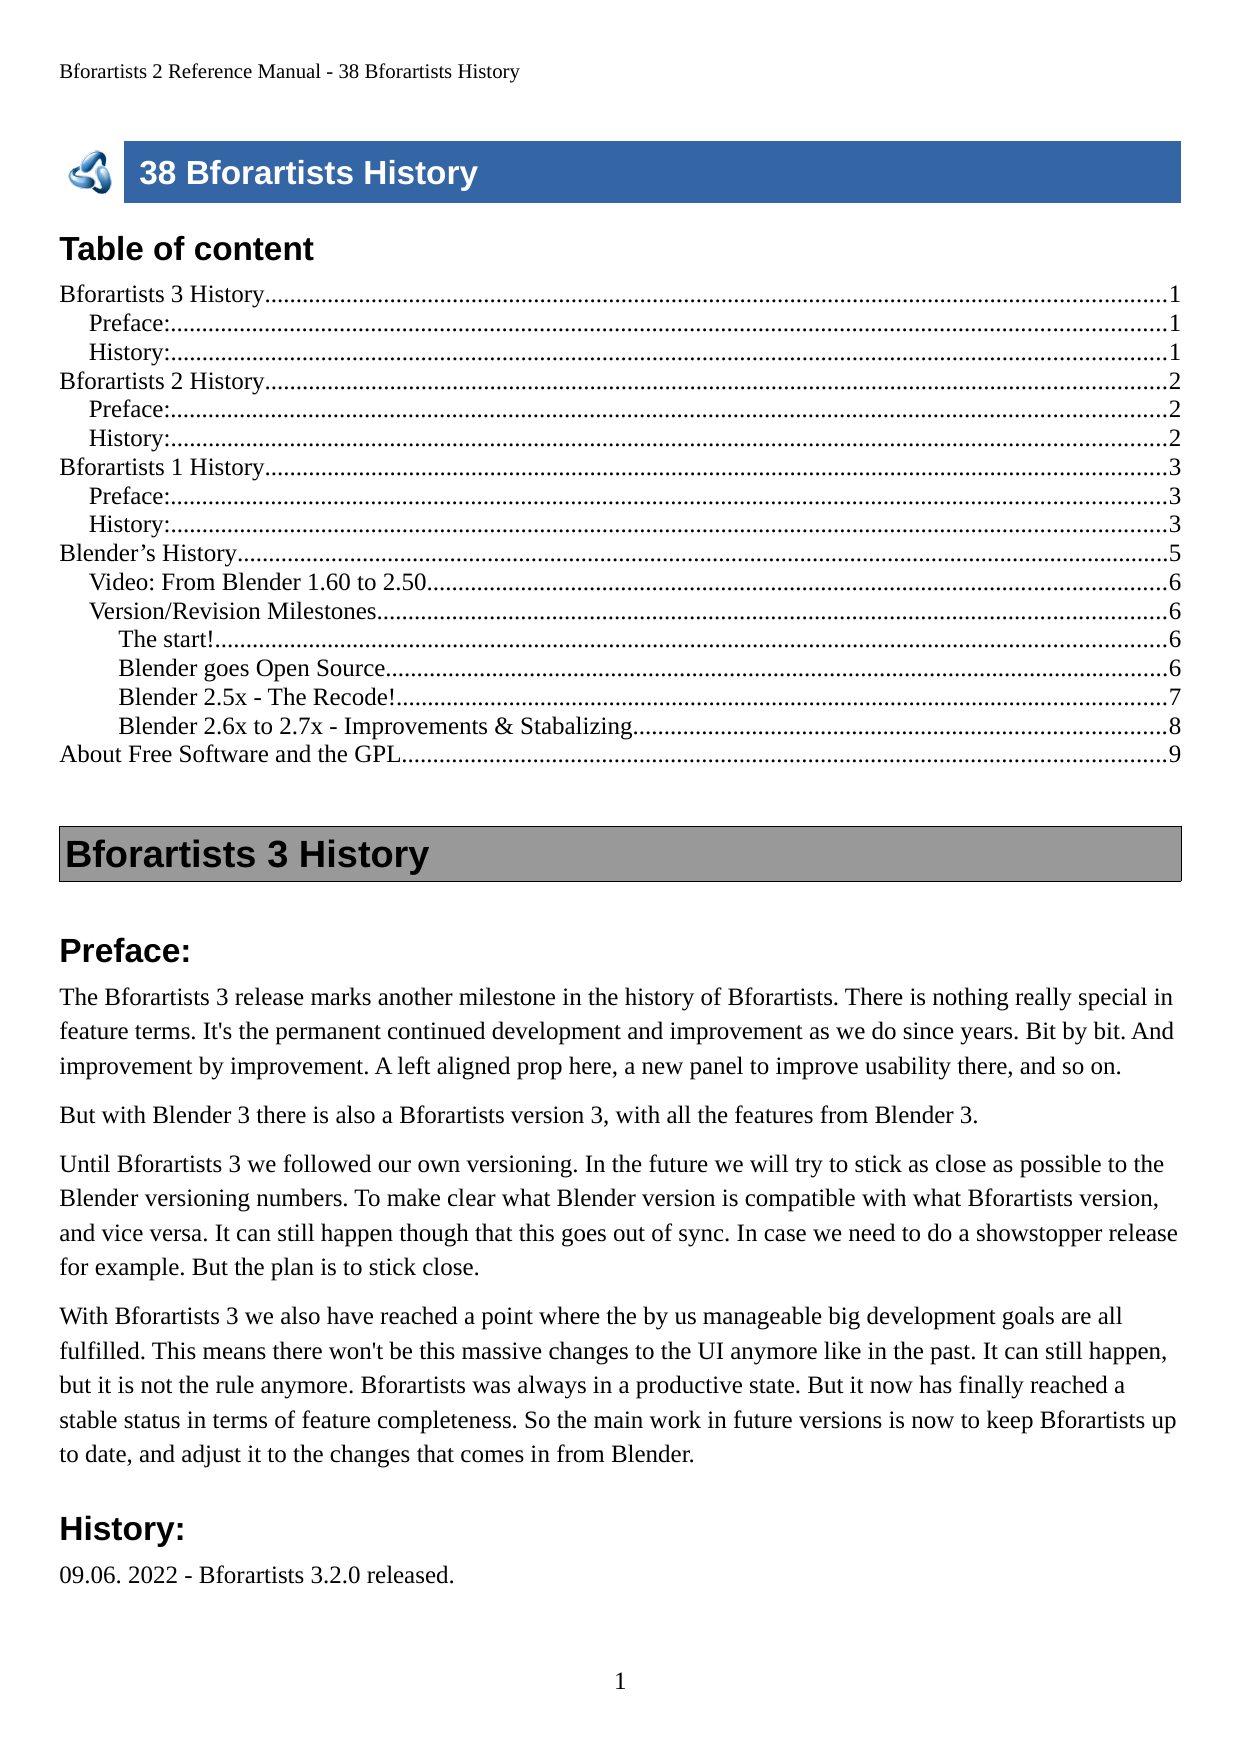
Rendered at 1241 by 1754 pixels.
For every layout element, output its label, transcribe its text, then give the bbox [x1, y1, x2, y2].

table_header [59, 141, 124, 203]
text Bforartists 1 History 3 [59, 452, 1181, 481]
subtitle Preface: [59, 931, 1181, 969]
table_header Bforartists 3 History [60, 827, 1181, 881]
text Preface: 1 [88, 308, 1181, 337]
text 09.06. 2022 - Bforartists 3.2.0 released. [59, 1560, 1181, 1589]
subtitle Table of content [59, 228, 1181, 267]
subtitle History: [59, 1509, 1181, 1548]
text Blender goes Open Source 6 [118, 653, 1181, 682]
picture [65, 147, 114, 197]
table_header 38 Bforartists History [124, 141, 1181, 203]
text About Free Software and the GPL 9 [59, 739, 1181, 768]
text Version/Revision Milestones 6 [88, 596, 1181, 624]
text Video: From Blender 1.60 to 2.50 6 [88, 567, 1181, 596]
text Bforartists 2 History 2 [59, 366, 1181, 394]
text The start! 6 [118, 624, 1181, 653]
text Preface: 2 [88, 394, 1181, 423]
text Bforartists 3 History 1 [59, 279, 1181, 308]
text With Bforartists 3 we also have reached a point where the by us manageable big development goals are all fulfilled. This means there won't be this massive changes to the UI anymore like in the past. It can still happen, but it is not the rule anymore. Bforartists was always in a productive state. But it now has finally reached a stable status in terms of feature completeness. So the main work in future versions is now to keep Bforartists up to date, and adjust it to the changes that comes in from Blender. [59, 1301, 1181, 1468]
text History: 2 [88, 423, 1181, 452]
text Preface: 3 [88, 481, 1181, 509]
text The Bforartists 3 release marks another milestone in the history of Bforartists. There is nothing really special in feature terms. It's the permanent continued development and improvement as we do since years. Bit by bit. And improvement by improvement. A left aligned prop here, a new panel to improve usability there, and so on. [59, 982, 1181, 1079]
text History: 3 [88, 509, 1181, 538]
text Blender 2.5x - The Recode! 7 [118, 682, 1181, 711]
text History: 1 [88, 337, 1181, 366]
text Blender’s History 5 [59, 538, 1181, 567]
text Blender 2.6x to 2.7x - Improvements & Stabalizing 8 [118, 711, 1181, 739]
text But with Blender 3 there is also a Bforartists version 3, with all the features from Blender 3. [59, 1100, 1181, 1128]
text Until Bforartists 3 we followed our own versioning. In the future we will try to stick as close as possible to the Blender versioning numbers. To make clear what Blender version is compatible with what Bforartists version, and vice versa. It can still happen though that this goes out of sync. In case we need to do a showstopper release for example. But the plan is to stick close. [59, 1149, 1181, 1281]
